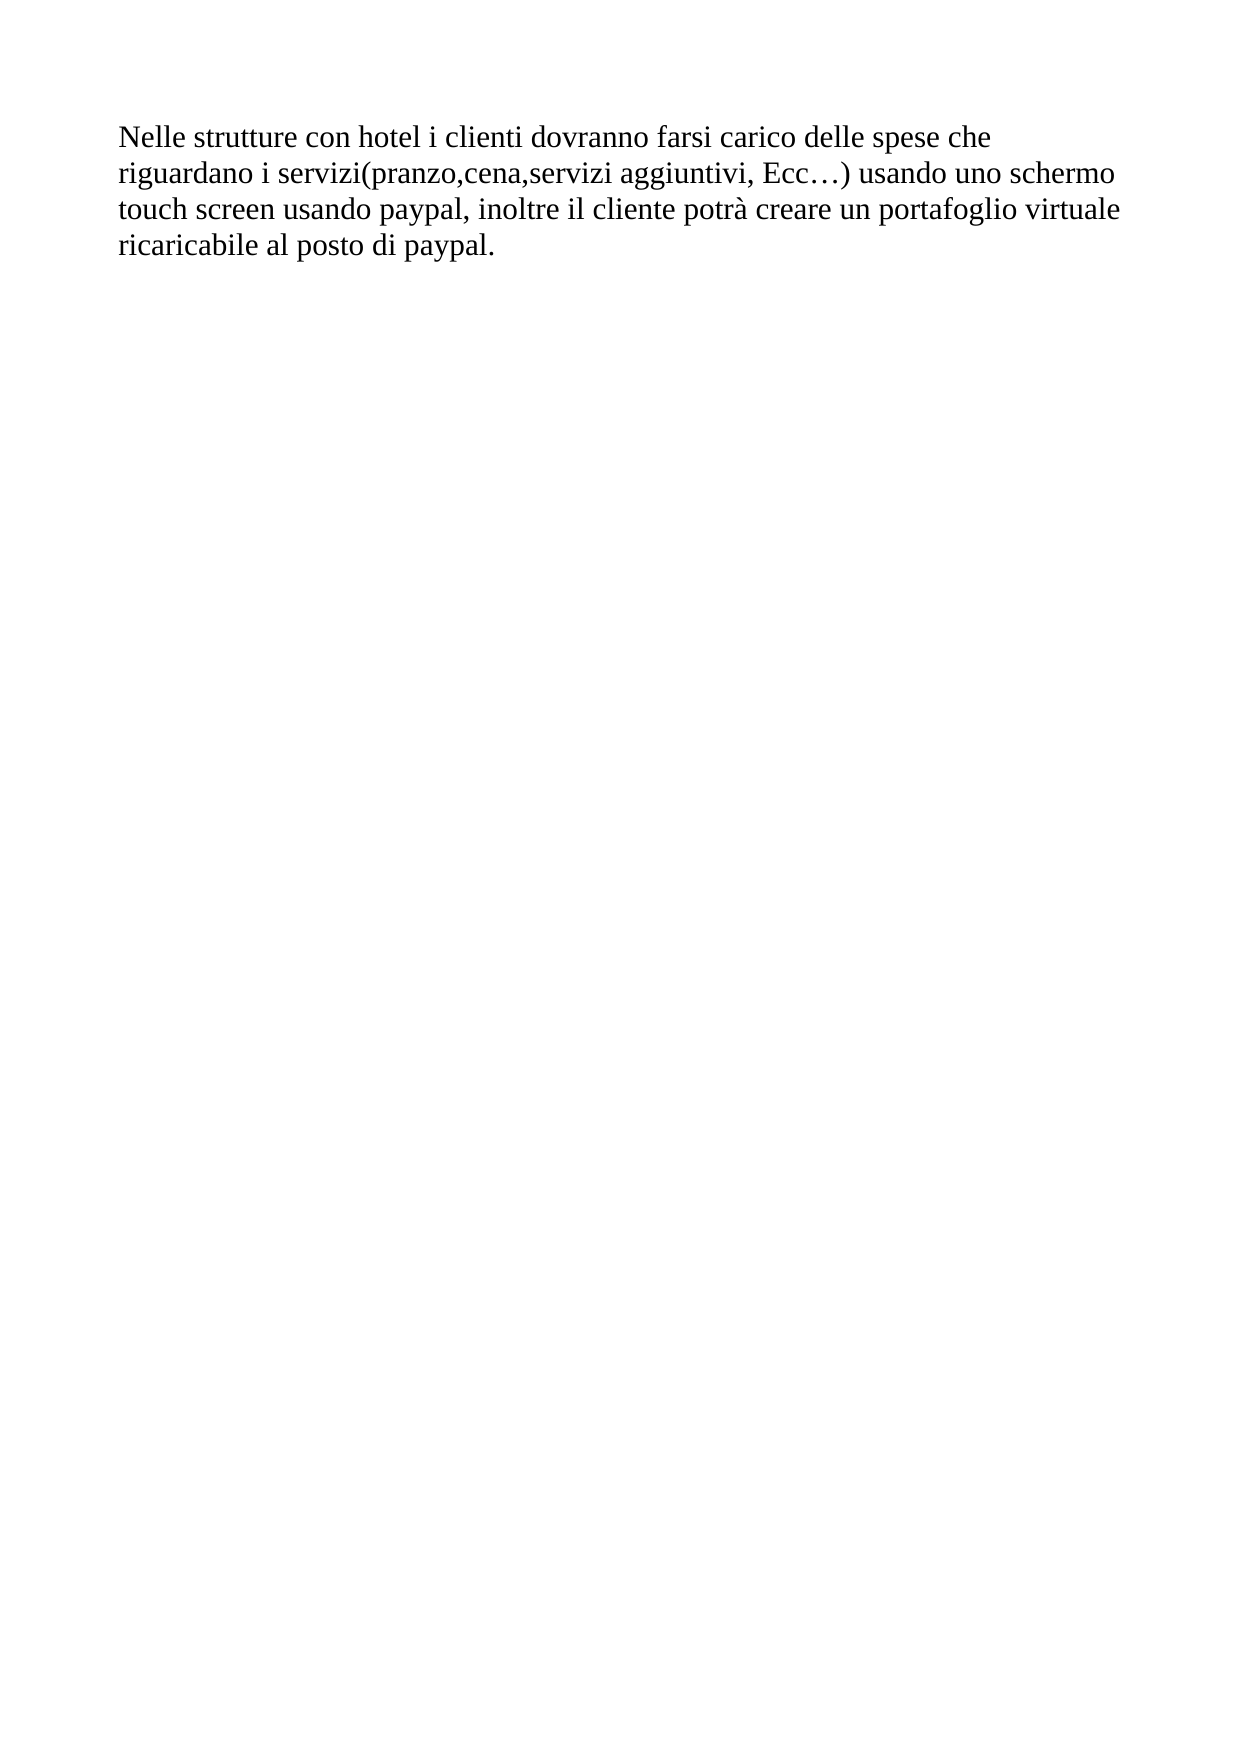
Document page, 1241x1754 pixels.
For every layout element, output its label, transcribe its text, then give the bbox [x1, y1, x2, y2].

text Nelle strutture con hotel i clienti dovranno farsi carico delle spese che riguardano i servizi(pranzo,cena,servizi aggiuntivi, Ecc…) usando uno schermo touch screen usando paypal, inoltre il cliente potrà creare un portafoglio virtuale ricaricabile al posto di paypal. [118, 118, 1122, 262]
